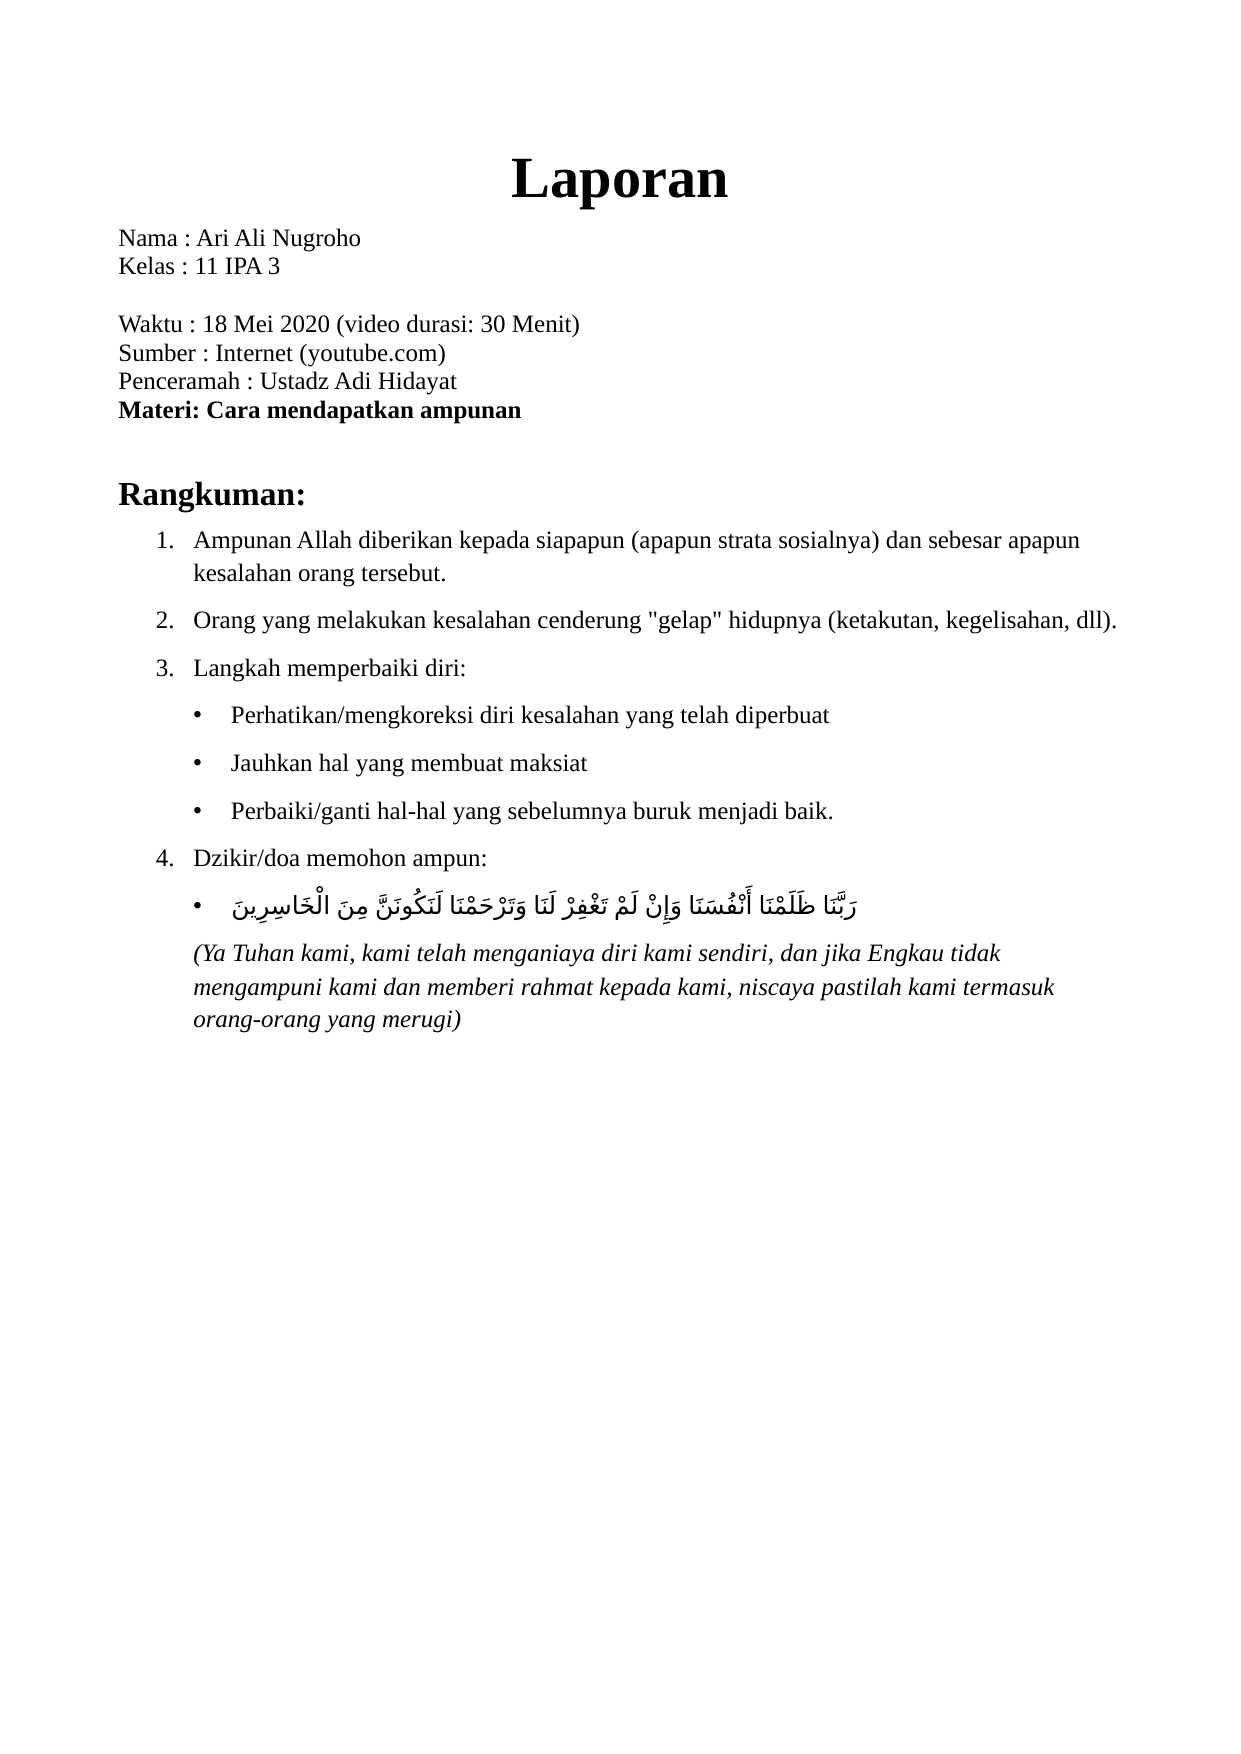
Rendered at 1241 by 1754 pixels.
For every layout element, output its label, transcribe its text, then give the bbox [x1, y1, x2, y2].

list Jauhkan hal yang membuat maksiat [193, 748, 1122, 777]
list (Ya Tuhan kami, kami telah menganiaya diri kami sendiri, dan jika Engkau tidak mengampuni kami dan memberi rahmat kepada kami, niscaya pastilah kami termasuk orang-orang yang merugi) [156, 938, 1122, 1033]
text Waktu : 18 Mei 2020 (video durasi: 30 Menit) [118, 309, 1122, 338]
text Sumber : Internet (youtube.com) [118, 338, 1122, 366]
list Perhatikan/mengkoreksi diri kesalahan yang telah diperbuat [193, 701, 1122, 729]
list Langkah memperbaiki diri: [156, 653, 1122, 682]
list Perbaiki/ganti hal-hal yang sebelumnya buruk menjadi baik. [193, 796, 1122, 824]
text Nama : Ari Ali Nugroho [118, 223, 1122, 251]
text Kelas : 11 IPA 3 [118, 251, 1122, 280]
text Materi: Cara mendapatkan ampunan [118, 395, 1122, 424]
text Penceramah : Ustadz Adi Hidayat [118, 366, 1122, 395]
list Ampunan Allah diberikan kepada siapapun (apapun strata sosialnya) dan sebesar apapun kesalahan orang tersebut. [156, 525, 1122, 586]
subtitle Rangkuman: [118, 473, 1122, 512]
list Orang yang melakukan kesalahan cenderung "gelap" hidupnya (ketakutan, kegelisahan, dll). [156, 605, 1122, 634]
list Dzikir/doa memohon ampun: [156, 843, 1122, 872]
list رَبَّنَا ظَلَمْنَا أَنْفُسَنَا وَإِنْ لَمْ تَغْفِرْ لَنَا وَتَرْحَمْنَا لَنَكُونَنَّ مِنَ الْخَاسِرِينَ [193, 891, 1122, 920]
title Laporan [118, 143, 1122, 210]
